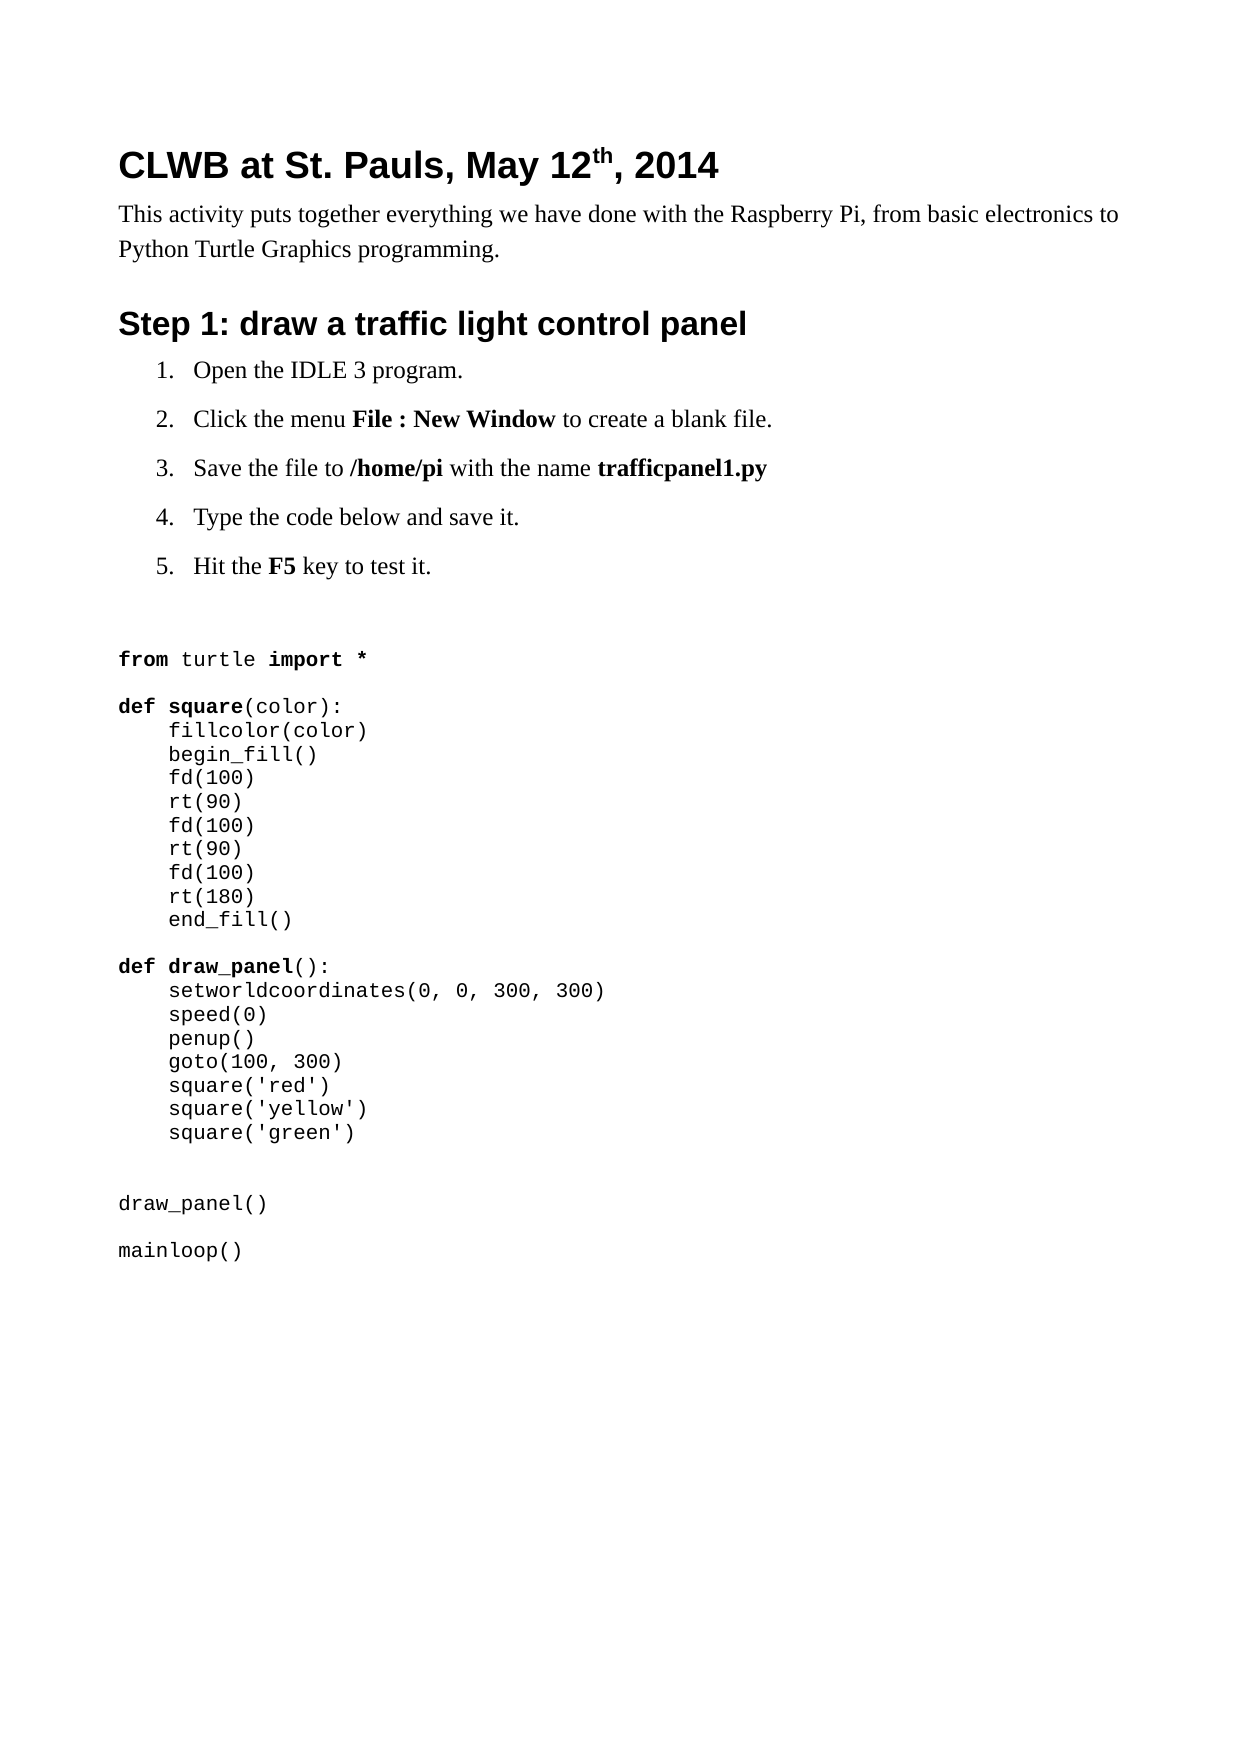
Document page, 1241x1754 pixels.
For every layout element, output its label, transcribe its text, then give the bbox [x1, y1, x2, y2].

text square('yellow') [118, 1098, 1122, 1122]
list Click the menu File : New Window to create a blank file. [156, 404, 1122, 433]
text from turtle import * [118, 649, 1122, 673]
text penup() [118, 1027, 1122, 1051]
text def draw_panel(): [118, 957, 1122, 980]
text square('green') [118, 1122, 1122, 1146]
text fillcolor(color) [118, 720, 1122, 744]
text goto(100, 300) [118, 1051, 1122, 1075]
text speed(0) [118, 1004, 1122, 1027]
list Type the code below and save it. [156, 502, 1122, 531]
text def square(color): [118, 696, 1122, 720]
text rt(90) [118, 791, 1122, 815]
text fd(100) [118, 862, 1122, 886]
text draw_panel() [118, 1193, 1122, 1217]
text fd(100) [118, 767, 1122, 791]
subtitle CLWB at St. Pauls, May 12th, 2014 [118, 143, 1122, 187]
text end_fill() [118, 909, 1122, 933]
text rt(180) [118, 886, 1122, 909]
text This activity puts together everything we have done with the Raspberry Pi, from basic electronics to Python Turtle Graphics programming. [118, 199, 1122, 262]
list Hit the F5 key to test it. [156, 551, 1122, 580]
list Save the file to /home/pi with the name trafficpanel1.py [156, 453, 1122, 482]
text square('red') [118, 1075, 1122, 1098]
list Open the IDLE 3 program. [156, 355, 1122, 383]
text begin_fill() [118, 744, 1122, 767]
subtitle Step 1: draw a traffic light control panel [118, 304, 1122, 342]
text rt(90) [118, 838, 1122, 862]
text setworldcoordinates(0, 0, 300, 300) [118, 980, 1122, 1004]
text fd(100) [118, 815, 1122, 838]
text mainloop() [118, 1240, 1122, 1264]
